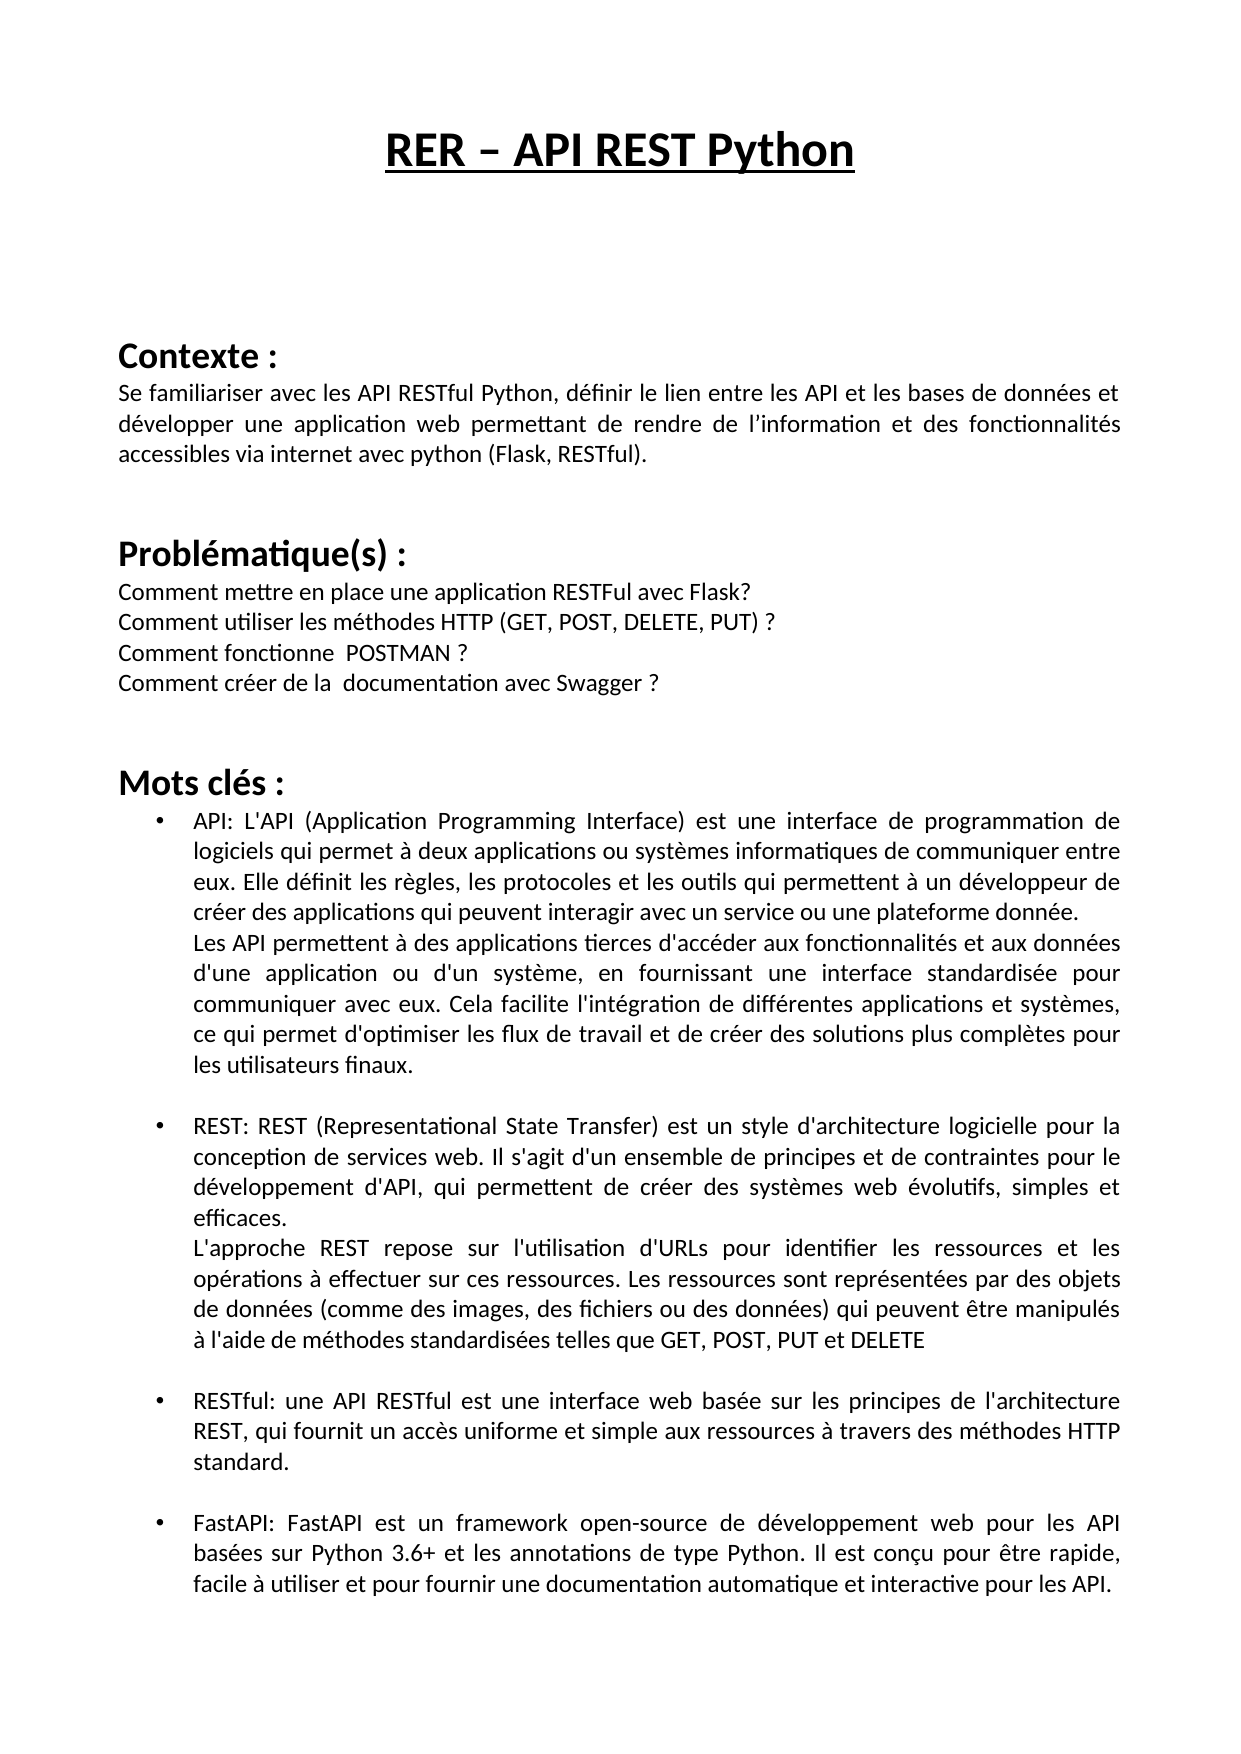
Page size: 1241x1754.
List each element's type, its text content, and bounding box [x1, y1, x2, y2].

list REST: REST (Representational State Transfer) est un style d'architecture logicielle pour la conception de services web. Il s'agit d'un ensemble de principes et de contraintes pour le développement d'API, qui permettent de créer des systèmes web évolutifs, simples et efficaces. [156, 1110, 1122, 1232]
list RESTful: une API RESTful est une interface web basée sur les principes de l'architecture REST, qui fournit un accès uniforme et simple aux ressources à travers des méthodes HTTP standard. [156, 1385, 1122, 1476]
text Comment créer de la documentation avec Swagger ? [118, 668, 1122, 698]
text Comment mettre en place une application RESTFul avec Flask? [118, 576, 1122, 607]
subtitle Contexte : [118, 332, 1122, 378]
title RER – API REST Python [118, 118, 1122, 179]
list L'approche REST repose sur l'utilisation d'URLs pour identifier les ressources et les opérations à effectuer sur ces ressources. Les ressources sont représentées par des objets de données (comme des images, des fichiers ou des données) qui peuvent être manipulés à l'aide de méthodes standardisées telles que GET, POST, PUT et DELETE [156, 1232, 1122, 1354]
subtitle Mots clés : [118, 759, 1122, 805]
list Les API permettent à des applications tierces d'accéder aux fonctionnalités et aux données d'une application ou d'un système, en fournissant une interface standardisée pour communiquer avec eux. Cela facilite l'intégration de différentes applications et systèmes, ce qui permet d'optimiser les flux de travail et de créer des solutions plus complètes pour les utilisateurs finaux. [156, 927, 1122, 1080]
subtitle Problématique(s) : [118, 530, 1122, 576]
text Se familiariser avec les API RESTful Python, définir le lien entre les API et les bases de données et développer une application web permettant de rendre de l’information et des fonctionnalités accessibles via internet avec python (Flask, RESTful). [118, 378, 1122, 469]
text Comment utiliser les méthodes HTTP (GET, POST, DELETE, PUT) ? [118, 607, 1122, 637]
list API: L'API (Application Programming Interface) est une interface de programmation de logiciels qui permet à deux applications ou systèmes informatiques de communiquer entre eux. Elle définit les règles, les protocoles et les outils qui permettent à un développeur de créer des applications qui peuvent interagir avec un service ou une plateforme donnée. [156, 805, 1122, 927]
text Comment fonctionne POSTMAN ? [118, 637, 1122, 668]
list FastAPI: FastAPI est un framework open-source de développement web pour les API basées sur Python 3.6+ et les annotations de type Python. Il est conçu pour être rapide, facile à utiliser et pour fournir une documentation automatique et interactive pour les API. [156, 1507, 1122, 1598]
